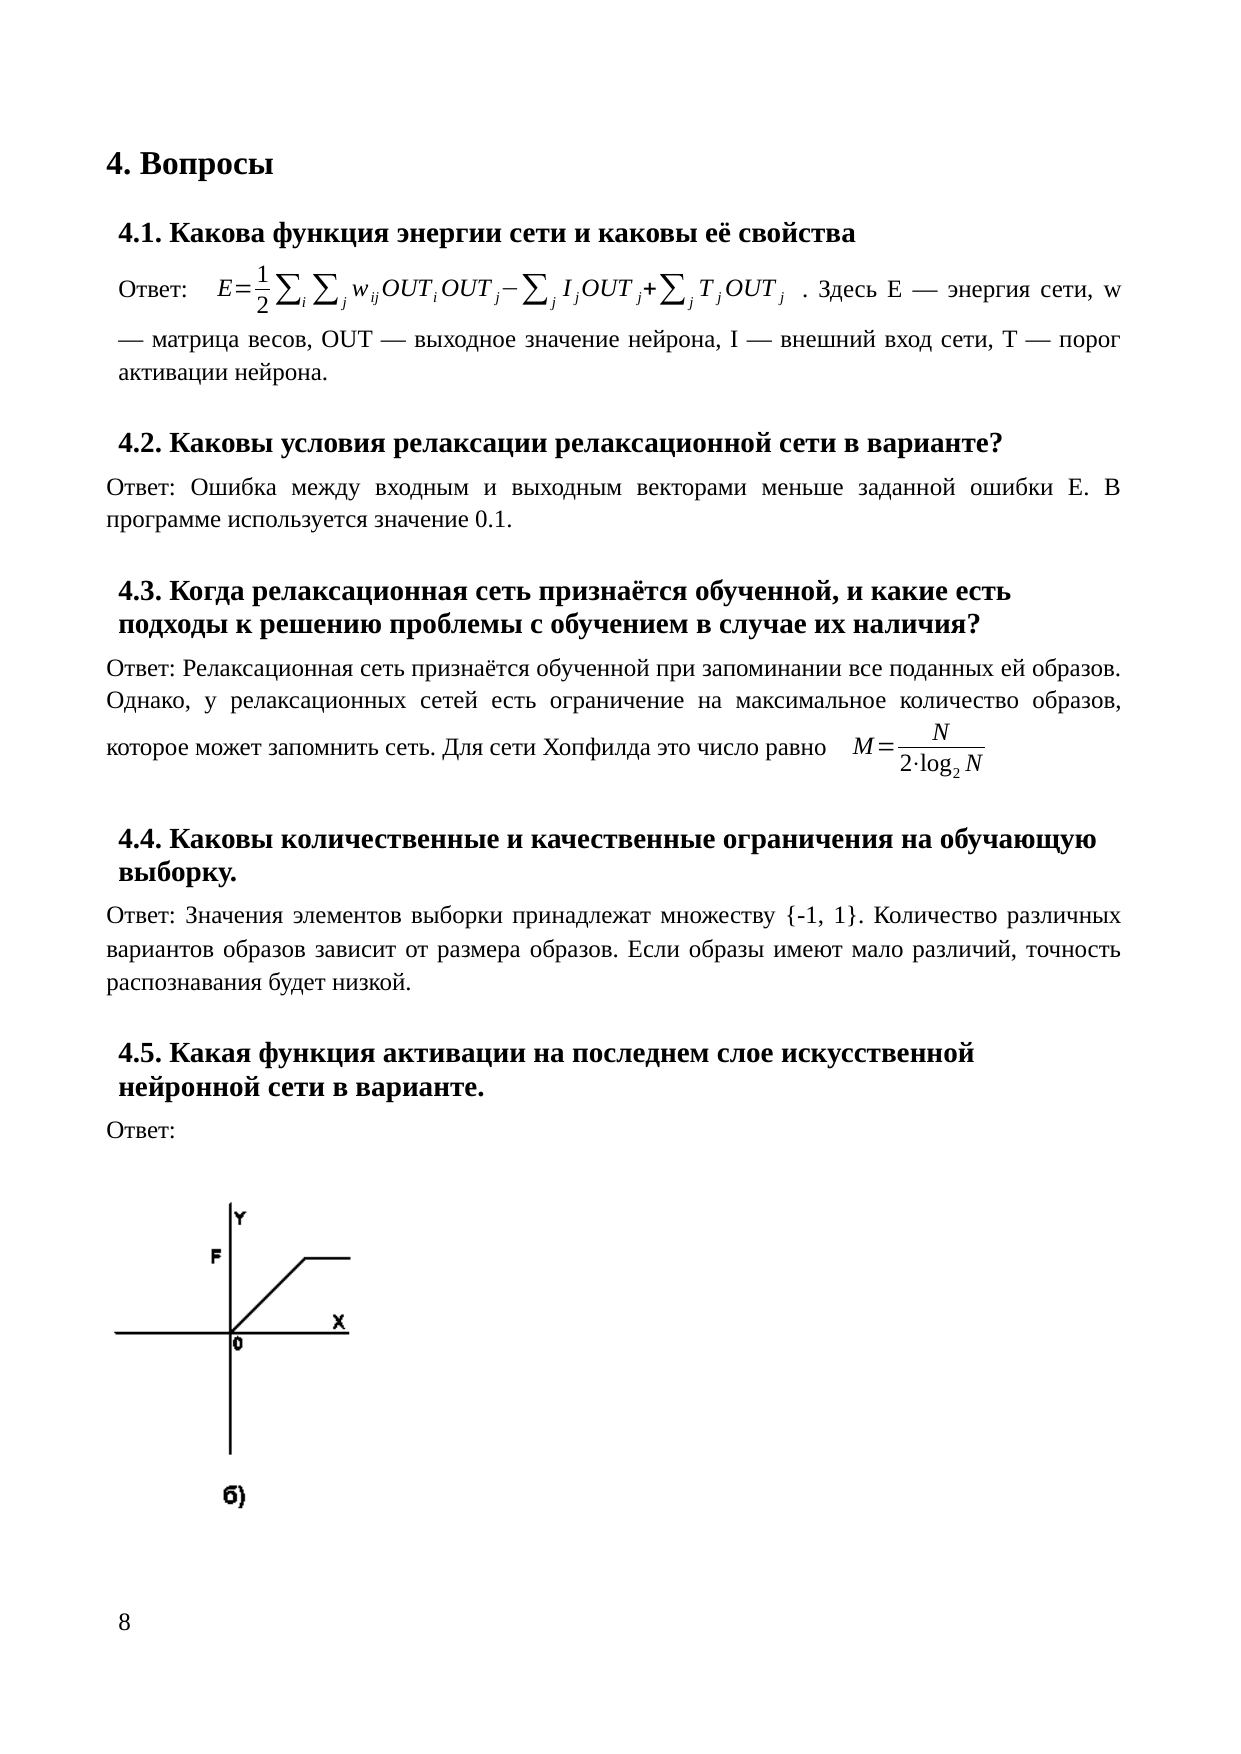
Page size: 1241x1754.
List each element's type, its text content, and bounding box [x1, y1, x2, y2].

subtitle Какова функция энергии сети и каковы её свойства [118, 215, 1122, 248]
subtitle Вопросы [106, 143, 1122, 181]
subtitle Когда релаксационная сеть признаётся обученной, и какие есть подходы к решению проблемы с обучением в случае их наличия? [118, 573, 1122, 640]
text Ответ: . Здесь E — энергия сети, w — матрица весов, OUT — выходное значение нейрона, I — внешний вход сети, T — порог активации нейрона. [118, 261, 1122, 386]
subtitle Каковы количественные и качественные ограничения на обучающую выборку. [118, 821, 1122, 888]
text Ответ: [106, 1115, 1122, 1143]
subtitle Какая функция активации на последнем слое искусственной нейронной сети в варианте. [118, 1035, 1122, 1102]
picture [107, 1177, 368, 1523]
text Ответ: Значения элементов выборки принадлежат множеству {-1, 1}. Количество различных вариантов образов зависит от размера образов. Если образы имеют мало различий, точность распознавания будет низкой. [106, 901, 1122, 995]
subtitle Каковы условия релаксации релаксационной сети в варианте? [118, 426, 1122, 459]
text Ответ: Релаксационная сеть признаётся обученной при запоминании все поданных ей образов. Однако, у релаксационных сетей есть ограничение на максимальное количество образов, которое может запомнить сеть. Для сети Хопфилда это число равно [106, 653, 1122, 781]
text Ответ: Ошибка между входным и выходным векторами меньше заданной ошибки E. В программе используется значение 0.1. [106, 472, 1122, 533]
